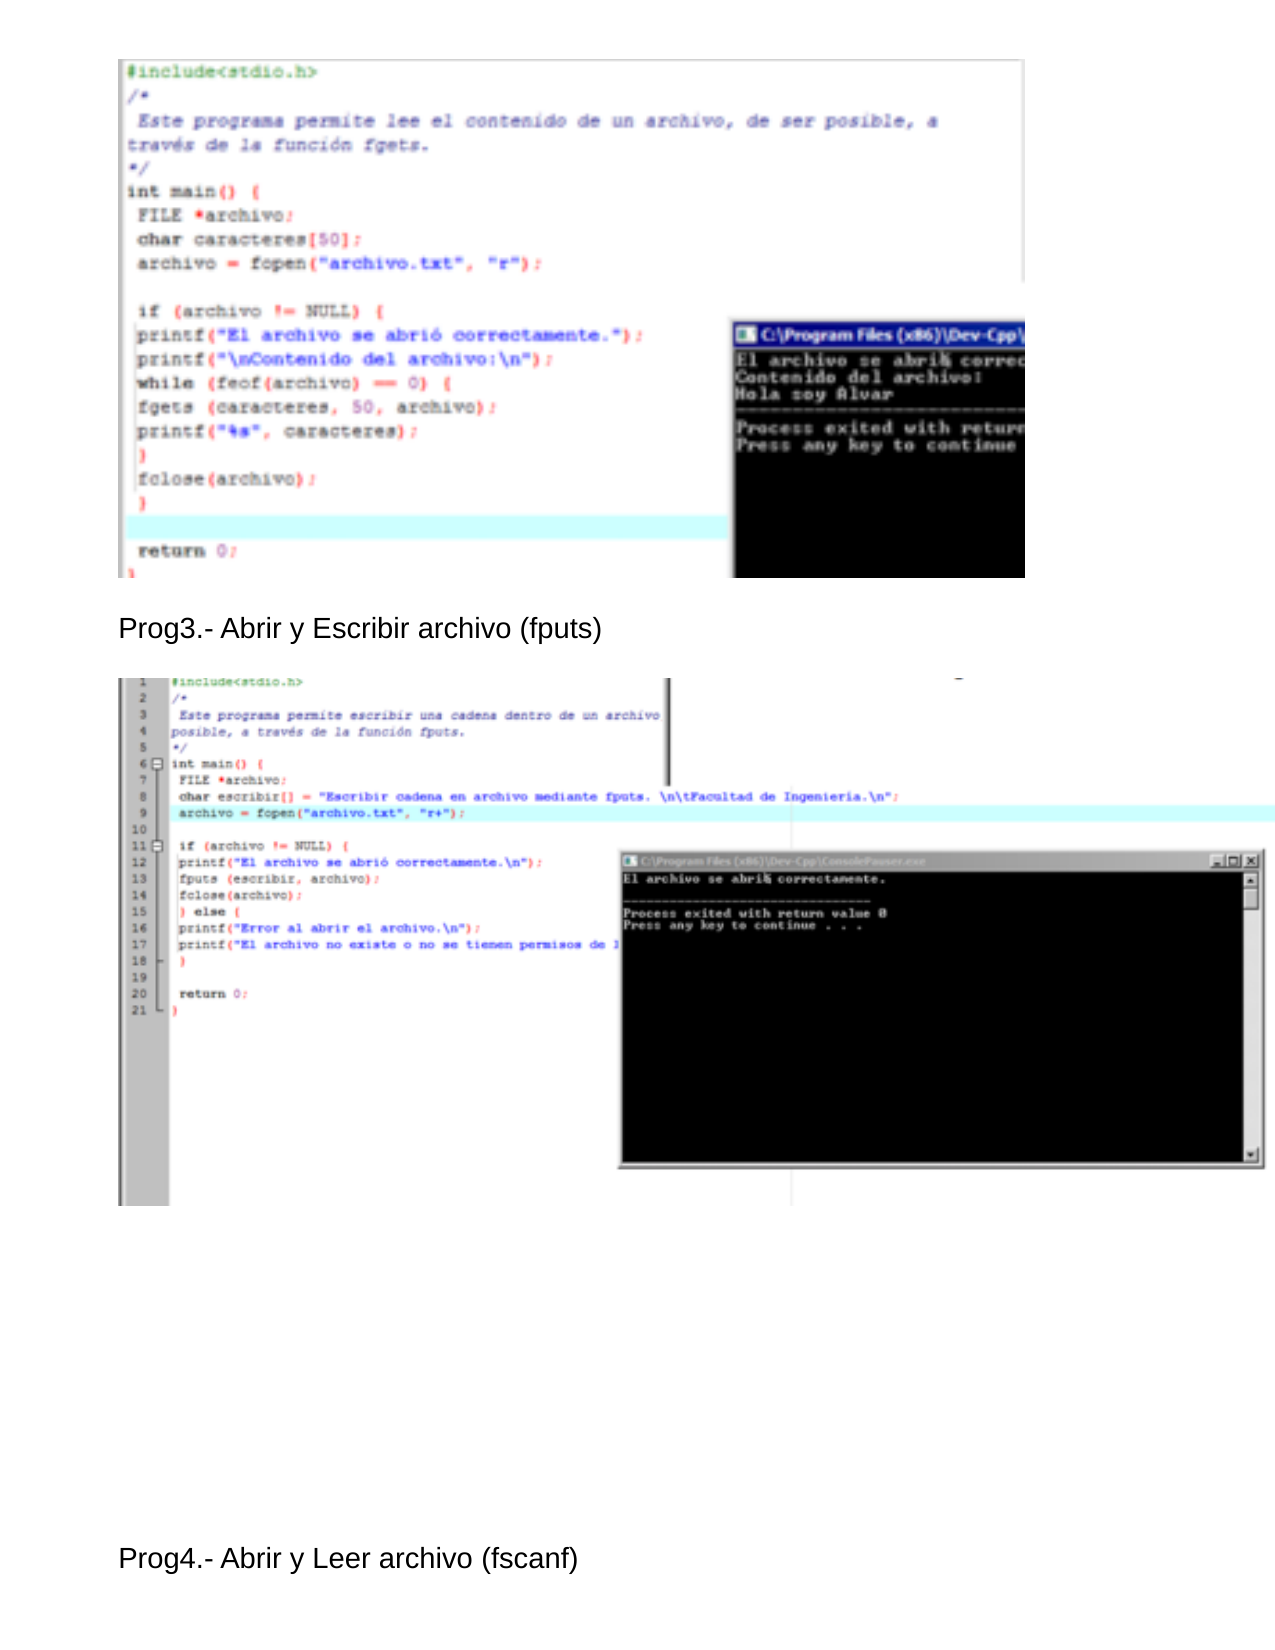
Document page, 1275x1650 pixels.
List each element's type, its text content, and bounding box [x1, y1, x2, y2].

text Prog3.- Abrir y Escribir archivo (fputs) [118, 611, 1205, 645]
text Prog4.- Abrir y Leer archivo (fscanf) [118, 1541, 1205, 1575]
